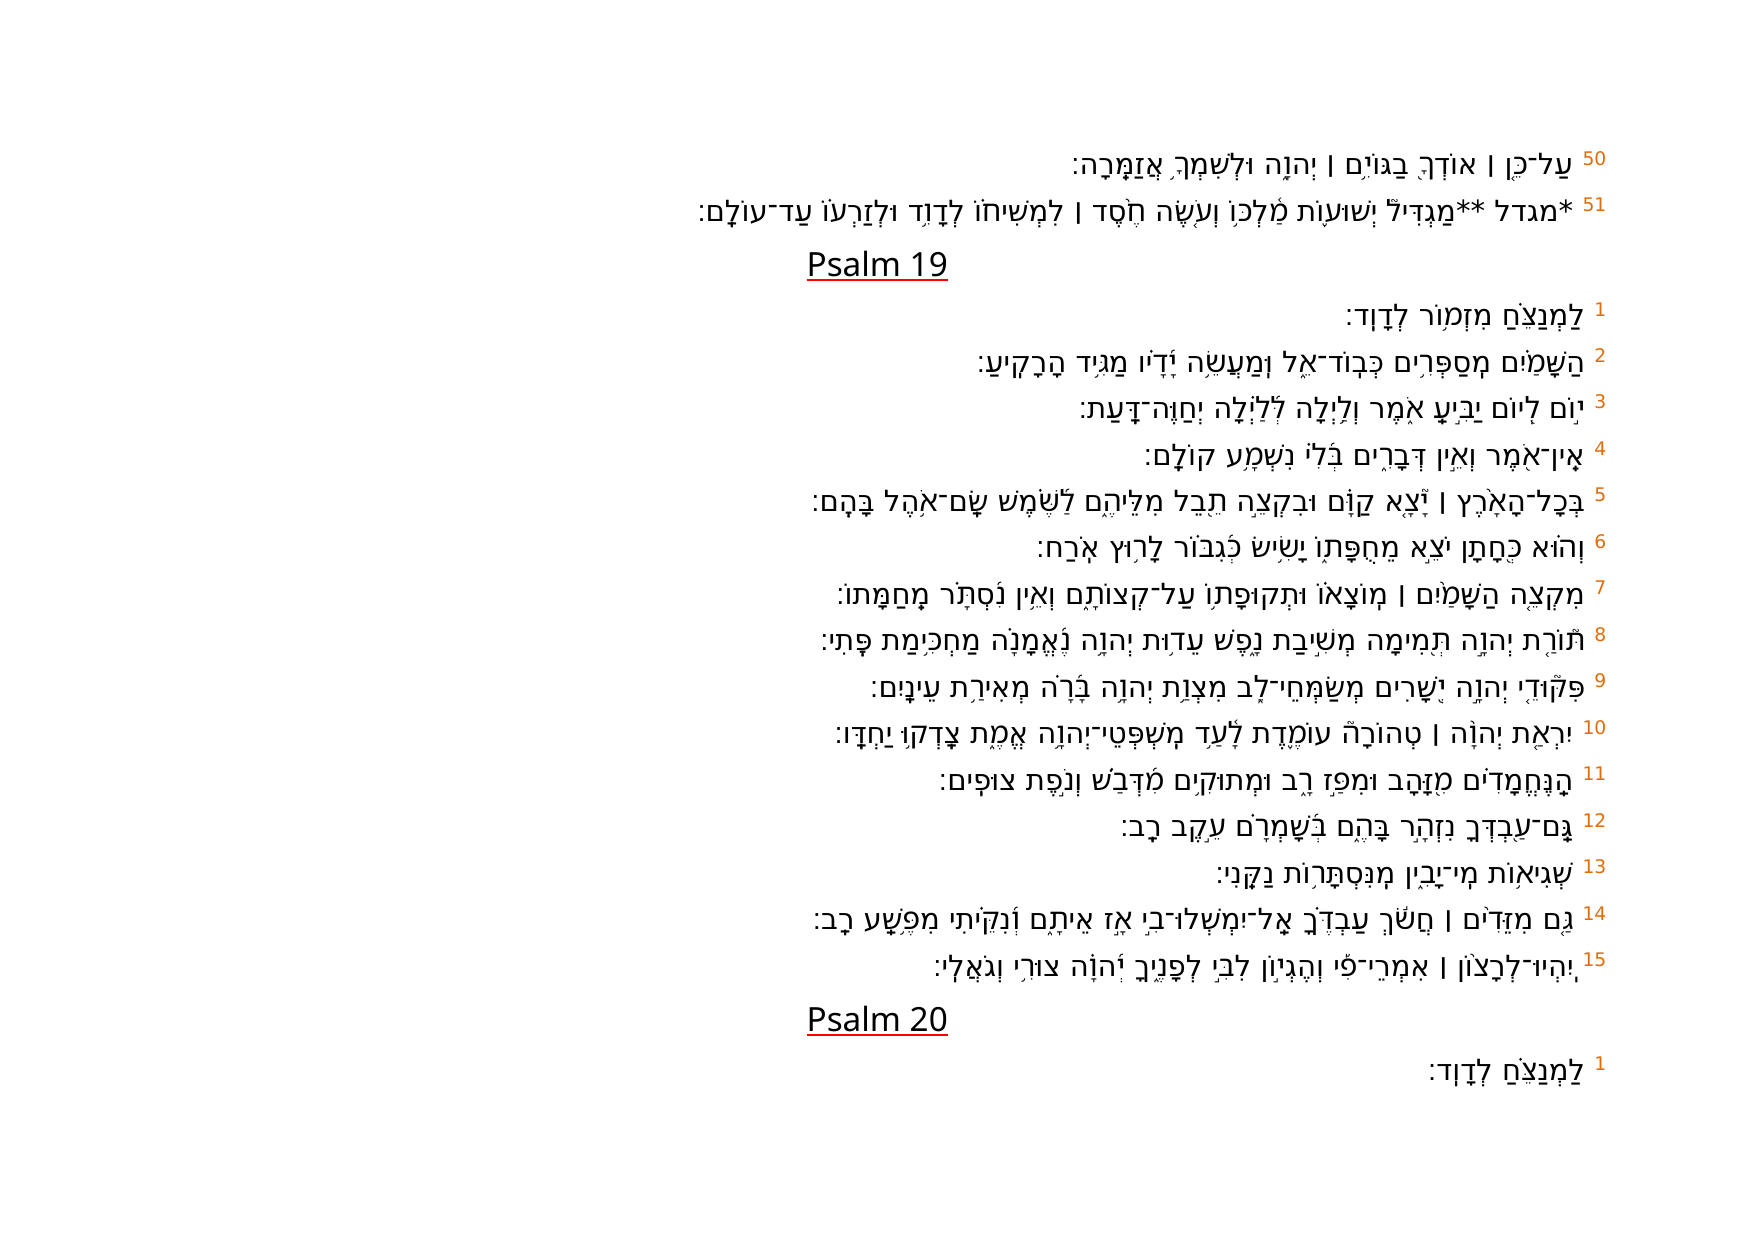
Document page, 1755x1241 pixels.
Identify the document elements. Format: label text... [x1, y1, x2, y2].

text 51 *מגדל **מַגְדִּיל֮ יְשׁוּע֢וֹת מַ֫לְכּ֥וֹ וְעֹ֤שֶׂה חֶ֨סֶד ׀ לִמְשִׁיח֗וֹ לְדָוִ֥ד וּלְזַרְע֗וֹ עַד־עוֹלָֽם׃ ‬‬‬‬ [148, 194, 1606, 228]
text ‬1 לַמְנַצֵּ֗חַ לְדָוִֽד׃ ‬‬‬‬‬‬‬ [148, 1053, 1606, 1087]
text 13 שְׁגִיא֥וֹת מִֽי־יָבִ֑ין מִֽנִּסְתָּר֥וֹת נַקֵּֽנִי׃ ‬‬‬‬ [148, 856, 1606, 890]
text 15 יִֽהְיוּ־לְרָצ֨וֹן ׀ אִמְרֵי־פִ֡י וְהֶגְי֣וֹן לִבִּ֣י לְפָנֶ֑יךָ יְ֝הוָ֗ה צוּרִ֥י וְגֹאֲלִֽי׃ ‬‬‬‬‬ [148, 949, 1606, 983]
text 8 תּ֘וֹרַ֤ת יְהוָ֣ה תְּ֭מִימָה מְשִׁ֣יבַת נָ֑פֶשׁ עֵד֥וּת יְהוָ֥ה נֶ֝אֱמָנָ֗ה מַחְכִּ֥ימַת פֶּֽתִי׃ ‬‬‬‬ [148, 624, 1606, 658]
text Psalm 19 [148, 241, 1606, 286]
text 4 אֵֽין־אֹ֭מֶר וְאֵ֣ין דְּבָרִ֑ים בְּ֝לִ֗י נִשְׁמָ֥ע קוֹלָֽם׃ ‬‬‬‬ [148, 438, 1606, 472]
text Psalm 20 [148, 995, 1606, 1041]
text 12 גַּֽם־עַ֭בְדְּךָ נִזְהָ֣ר בָּהֶ֑ם בְּ֝שָׁמְרָ֗ם עֵ֣קֶב רָֽב׃ ‬‬‬‬ [148, 809, 1606, 843]
text 10 יִרְאַ֤ת יְהוָ֨ה ׀ טְהוֹרָה֮ עוֹמֶ֢דֶת לָ֫עַ֥ד מִֽשְׁפְּטֵי־יְהוָ֥ה אֱמֶ֑ת צָֽדְק֥וּ יַחְדָּֽו׃ ‬‬‬‬ [148, 717, 1606, 751]
text 50 עַל־כֵּ֤ן ׀ אוֹדְךָ֖ בַגּוֹיִ֥ם ׀ יְהוָ֑ה וּלְשִׁמְךָ֥ אֲזַמֵּֽרָה׃ ‬‬‬‬ [148, 148, 1606, 182]
text 11 הַֽנֶּחֱמָדִ֗ים מִ֭זָּהָב וּמִפַּ֣ז רָ֑ב וּמְתוּקִ֥ים מִ֝דְּבַ֗שׁ וְנֹ֣פֶת צוּפִֽים׃ ‬‬‬‬ [148, 763, 1606, 797]
text 6 וְה֗וּא כְּ֭חָתָן יֹצֵ֣א מֵחֻפָּת֑וֹ יָשִׂ֥ישׂ כְּ֝גִבּ֗וֹר לָר֥וּץ אֹֽרַח׃ ‬‬‬‬ [148, 531, 1606, 565]
text 3 י֣וֹם לְ֭יוֹם יַבִּ֣יעַֽ אֹ֑מֶר וְלַ֥יְלָה לְּ֝לַ֗יְלָה יְחַוֶּה־דָּֽעַת׃ ‬‬‬‬ [148, 391, 1606, 425]
text 7 מִקְצֵ֤ה הַשָּׁמַ֨יִם ׀ מֽוֹצָא֗וֹ וּתְקוּפָת֥וֹ עַל־קְצוֹתָ֑ם וְאֵ֥ין נִ֝סְתָּ֗ר מֵֽחַמָּתוֹ׃ ‬‬‬‬ [148, 577, 1606, 611]
text 5 בְּכָל־הָאָ֨רֶץ ׀ יָ֘צָ֤א קַוָּ֗ם וּבִקְצֵ֣ה תֵ֭בֵל מִלֵּיהֶ֑ם לַ֝שֶּׁ֗מֶשׁ שָֽׂם־אֹ֥הֶל בָּהֶֽם׃ ‬‬‬‬ [148, 484, 1606, 518]
text 14 גַּ֤ם מִזֵּדִ֨ים ׀ חֲשֹׂ֬ךְ עַבְדֶּ֗ךָ אַֽל־יִמְשְׁלוּ־בִ֣י אָ֣ז אֵיתָ֑ם וְ֝נִקֵּ֗יתִי מִפֶּ֥שַֽׁע רָֽב׃ ‬‬‬‬ [148, 902, 1606, 936]
text 2 הַשָּׁמַ֗יִם מְֽסַפְּרִ֥ים כְּבֽוֹד־אֵ֑ל וּֽמַעֲשֵׂ֥ה יָ֝דָ֗יו מַגִּ֥יד הָרָקִֽיעַ׃ ‬‬‬‬ [148, 345, 1606, 379]
text 9 פִּקּ֘וּדֵ֤י יְהוָ֣ה יְ֭שָׁרִים מְשַׂמְּחֵי־לֵ֑ב מִצְוַ֥ת יְהוָ֥ה בָּ֝רָ֗ה מְאִירַ֥ת עֵינָֽיִם׃ ‬‬‬‬ [148, 670, 1606, 704]
text 1 לַמְנַצֵּ֗חַ מִזְמ֥וֹר לְדָוִֽד׃ [148, 298, 1606, 332]
